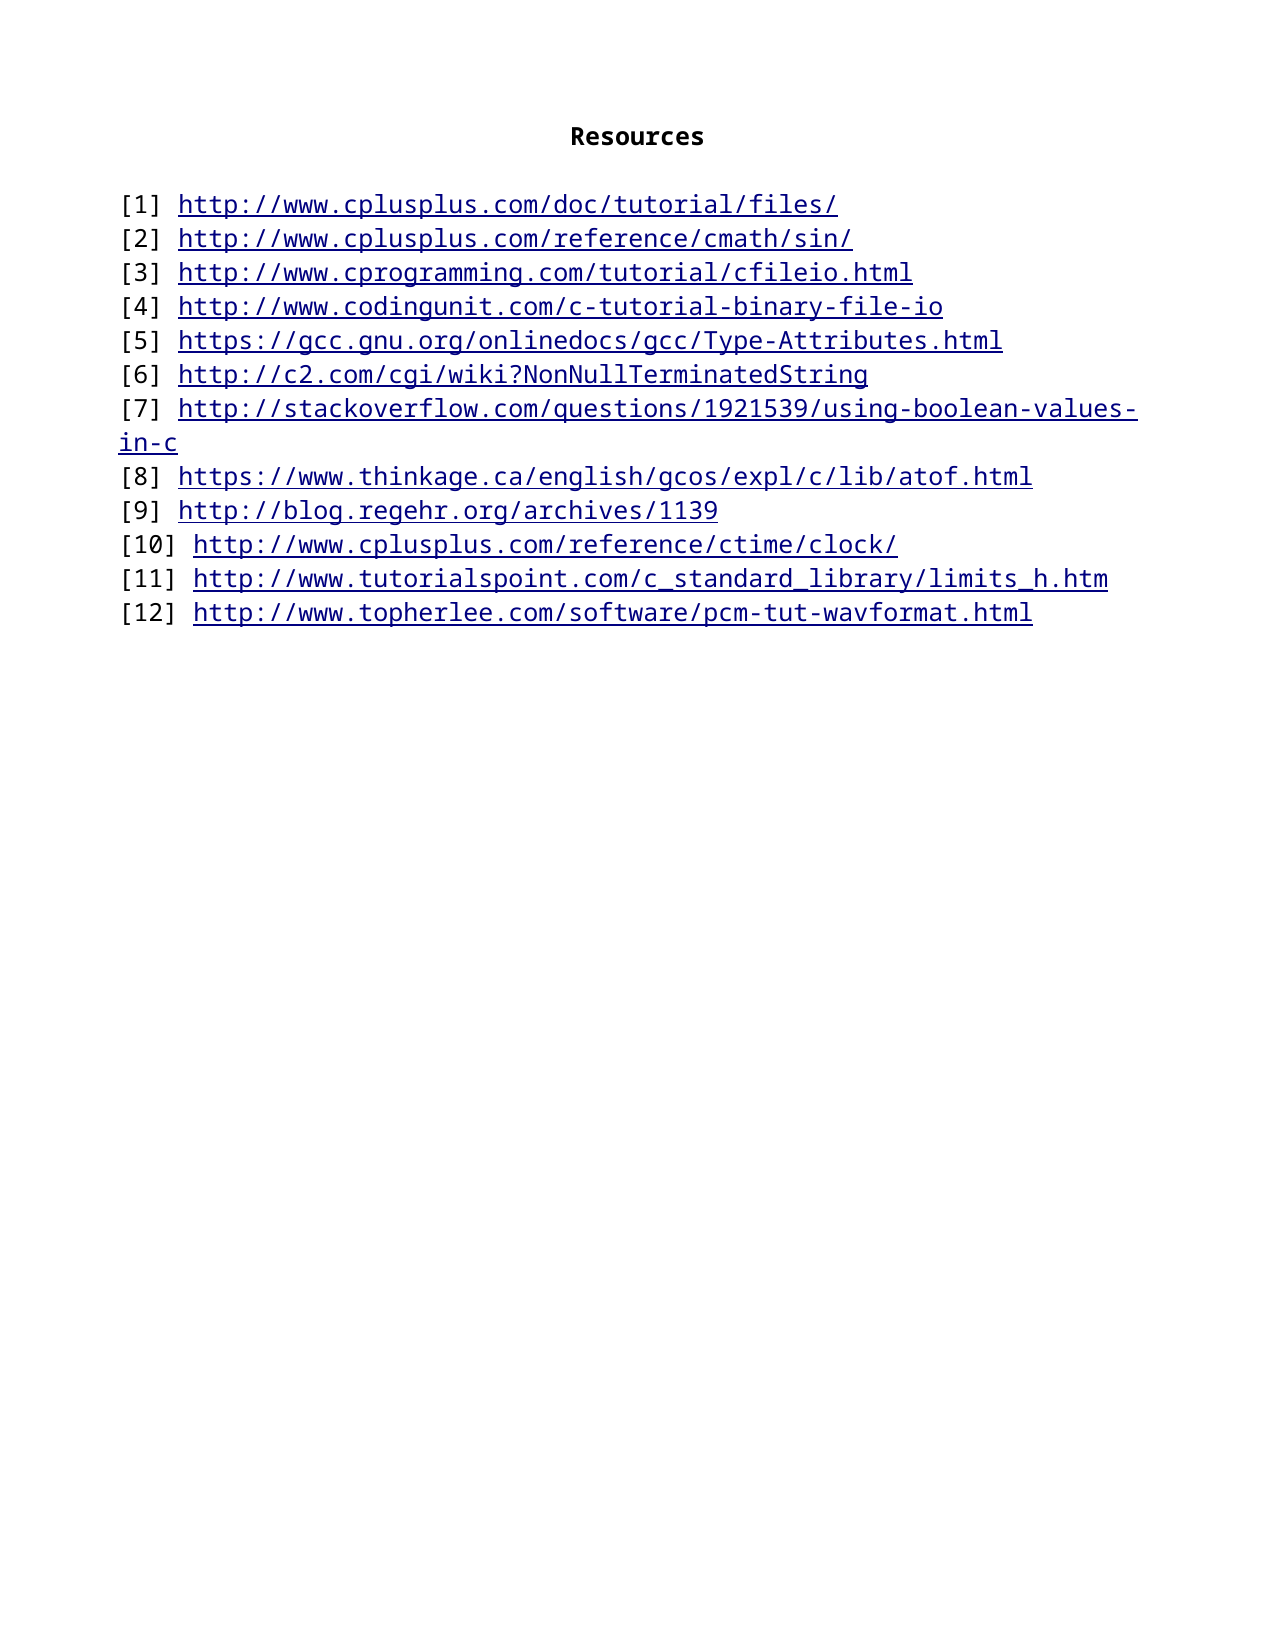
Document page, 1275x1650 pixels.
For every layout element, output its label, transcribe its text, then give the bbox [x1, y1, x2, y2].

text [4] http://www.codingunit.com/c-tutorial-binary-file-io [118, 288, 1157, 322]
text [6] http://c2.com/cgi/wiki?NonNullTerminatedString [118, 357, 1157, 391]
text [10] http://www.cplusplus.com/reference/ctime/clock/ [118, 527, 1157, 561]
text [3] http://www.cprogramming.com/tutorial/cfileio.html [118, 254, 1157, 288]
text Resources [118, 118, 1157, 152]
text [5] https://gcc.gnu.org/onlinedocs/gcc/Type-Attributes.html [118, 322, 1157, 357]
text [1] http://www.cplusplus.com/doc/tutorial/files/ [118, 186, 1157, 220]
text [2] http://www.cplusplus.com/reference/cmath/sin/ [118, 220, 1157, 254]
text [9] http://blog.regehr.org/archives/1139 [118, 493, 1157, 527]
text [8] https://www.thinkage.ca/english/gcos/expl/c/lib/atof.html [118, 459, 1157, 493]
text [12] http://www.topherlee.com/software/pcm-tut-wavformat.html [118, 595, 1157, 629]
text [11] http://www.tutorialspoint.com/c_standard_library/limits_h.htm [118, 561, 1157, 595]
text [7] http://stackoverflow.com/questions/1921539/using-boolean-values-in-c [118, 391, 1157, 459]
